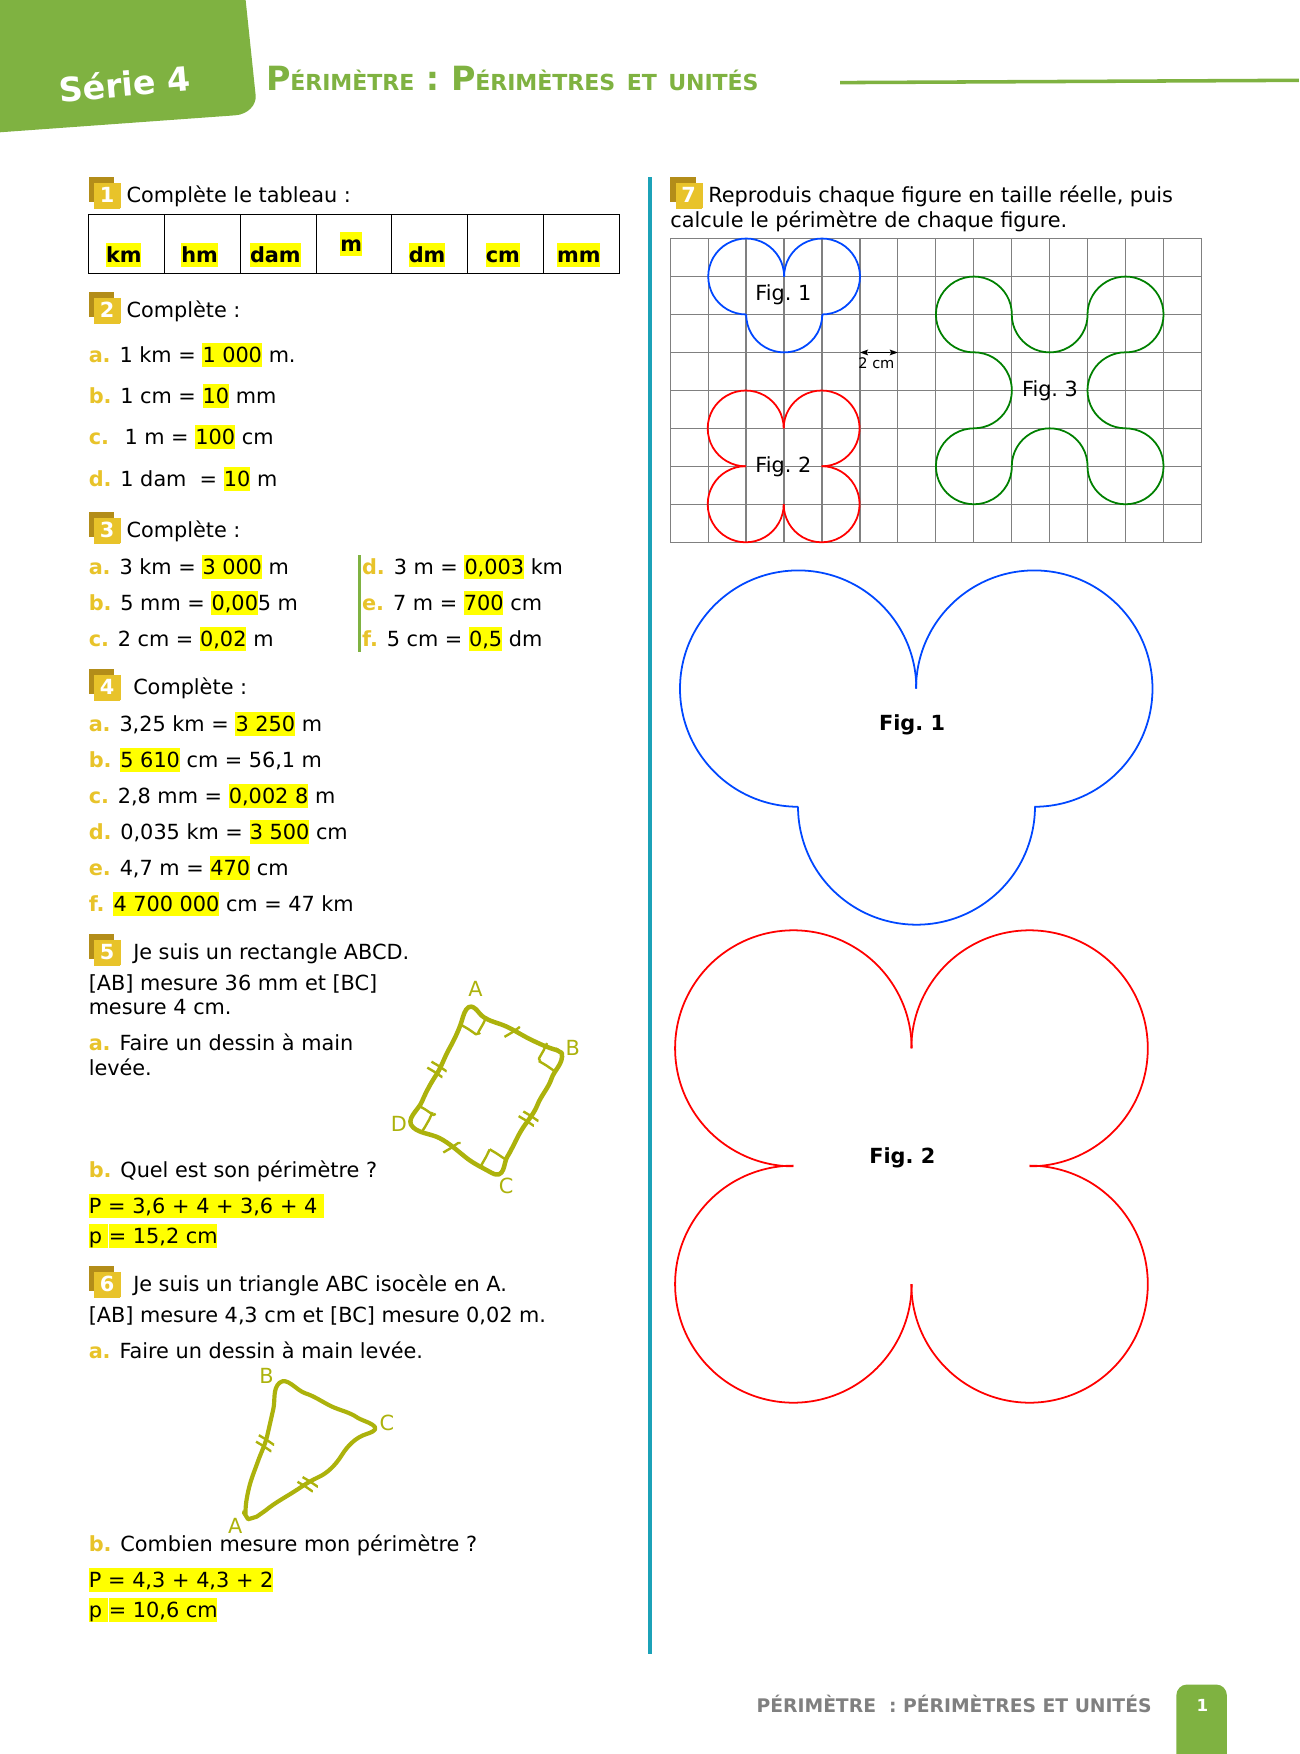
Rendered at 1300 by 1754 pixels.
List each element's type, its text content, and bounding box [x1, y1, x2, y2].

list 5 mm = 0,005 m [88, 591, 211, 615]
list 1 dam = 10 m [88, 453, 629, 494]
subtitle p = 10,6 cm [217, 1598, 623, 1622]
list 3 km = 3 000 m [88, 555, 202, 579]
list 3 m = 0,003 km [362, 555, 464, 579]
subtitle Complète : [114, 512, 629, 543]
subtitle Reproduis chaque figure en taille réelle, puis calcule le périmètre de chaque figure. [670, 177, 1211, 232]
table_header dm [392, 215, 467, 273]
list Faire un dessin à main levée. [522, 1031, 629, 1080]
list 4 700 000 cm = 47 km [88, 892, 113, 916]
list 5 610 cm = 56,1 m [88, 748, 120, 772]
list Quel est son périmètre ? [88, 1158, 629, 1182]
table_header cm [468, 215, 543, 273]
subtitle P = 3,6 + 4 + 3,6 + 4 [324, 1194, 623, 1218]
list 2 cm = 0,02 m [88, 627, 200, 651]
list 3,25 km = 3 250 m [88, 712, 235, 736]
table_header m [317, 215, 391, 273]
list 2,8 mm = 0,002 8 m [308, 784, 629, 808]
list 2 cm = 0,02 m [246, 627, 356, 651]
subtitle P = 4,3 + 4,3 + 2 [273, 1568, 623, 1592]
list Faire un dessin à main levée. [437, 1031, 552, 1080]
list 1 km = 1 000 m. [88, 329, 629, 370]
table_header dam [241, 215, 316, 273]
subtitle Je suis un triangle ABC isocèle en A. [114, 1266, 629, 1297]
table_header km [89, 215, 164, 273]
list 0,035 km = 3 500 cm [88, 820, 250, 844]
list 4 700 000 cm = 47 km [219, 892, 629, 916]
list 5 cm = 0,5 dm [502, 627, 629, 651]
list Combien mesure mon périmètre ? [88, 1532, 629, 1556]
subtitle Complète : [114, 292, 629, 323]
subtitle [AB] mesure 36 mm et [BC] mesure 4 cm. [88, 971, 623, 1019]
list Faire un dessin à main levée. [88, 1339, 629, 1363]
table_header mm [544, 215, 619, 273]
list 5 cm = 0,5 dm [362, 627, 469, 651]
list 1 cm = 10 mm [88, 370, 629, 412]
subtitle p = 15,2 cm [217, 1224, 623, 1248]
subtitle Complète le tableau : [114, 177, 629, 208]
table_header hm [165, 215, 240, 273]
list 7 m = 700 cm [503, 591, 629, 615]
list 4,7 m = 470 cm [250, 856, 629, 880]
list 1 m = 100 cm [88, 412, 629, 453]
subtitle Je suis un rectangle ABCD. [114, 934, 629, 965]
list 4,7 m = 470 cm [88, 856, 210, 880]
list 3 m = 0,003 km [524, 555, 629, 579]
list Faire un dessin à main levée. [88, 1031, 455, 1080]
subtitle [AB] mesure 4,3 cm et [BC] mesure 0,02 m. [88, 1303, 623, 1327]
list 5 mm = 0,005 m [258, 591, 356, 615]
list 2,8 mm = 0,002 8 m [88, 784, 229, 808]
list 3 km = 3 000 m [262, 555, 356, 579]
list 7 m = 700 cm [362, 591, 464, 615]
list 0,035 km = 3 500 cm [309, 820, 629, 844]
subtitle Complète : [114, 669, 629, 700]
list 3,25 km = 3 250 m [295, 712, 629, 736]
list 5 610 cm = 56,1 m [180, 748, 629, 772]
